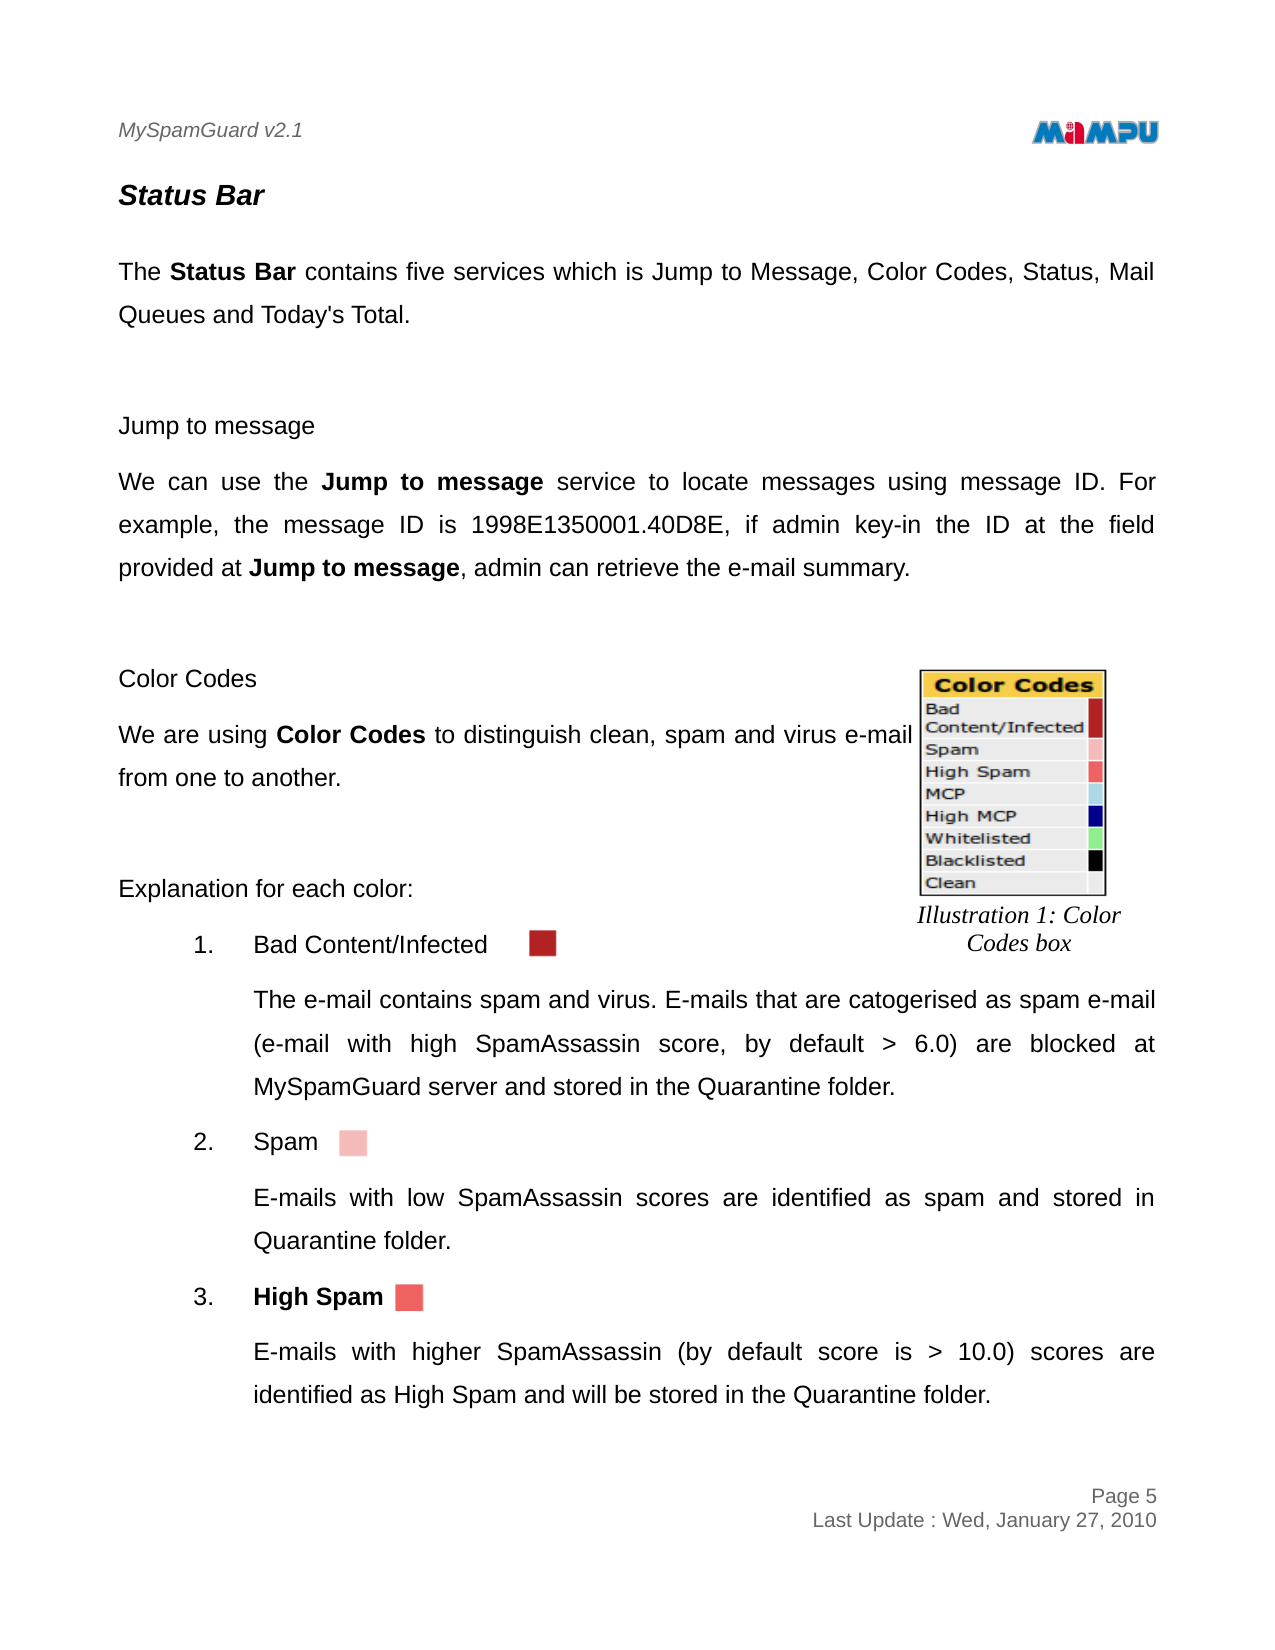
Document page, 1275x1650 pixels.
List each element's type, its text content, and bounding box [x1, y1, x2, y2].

list E-mails with low SpamAssassin scores are identified as spam and stored in Quarantine folder. [193, 1183, 1157, 1255]
text Illustration 1: Color Codes box [914, 666, 1126, 957]
list E-mails with higher SpamAssassin (by default score is > 10.0) scores are identified as High Spam and will be stored in the Quarantine folder. [193, 1337, 1157, 1409]
text Color Codes [118, 654, 1157, 693]
text [1126, 720, 1157, 792]
list [558, 930, 914, 958]
text The Status Bar contains five services which is Jump to Message, Color Codes, Status, Mail Queues and Today's Total. [118, 257, 1157, 328]
list Spam [193, 1127, 1157, 1156]
subtitle Status Bar [118, 178, 1157, 212]
text Explanation for each color: [118, 874, 914, 903]
list [1126, 930, 1157, 958]
text [1126, 874, 1157, 903]
text Jump to message [118, 411, 1157, 440]
picture [913, 666, 1112, 900]
text We are using Color Codes to distinguish clean, spam and virus e-mail from one to another. [118, 720, 913, 792]
picture [528, 929, 558, 958]
picture [338, 1129, 369, 1158]
picture [394, 1283, 425, 1311]
list High Spam [193, 1282, 1157, 1310]
list The e-mail contains spam and virus. E-mails that are catogerised as spam e-mail (e-mail with high SpamAssassin score, by default > 6.0) are blocked at MySpamGuard server and stored in the Quarantine folder. [193, 985, 1157, 1100]
list Bad Content/Infected [193, 930, 528, 958]
picture [1031, 120, 1161, 145]
text We can use the Jump to message service to locate messages using message ID. For example, the message ID is 1998E1350001.40D8E, if admin key-in the ID at the field provided at Jump to message, admin can retrieve the e-mail summary. [118, 467, 1157, 582]
